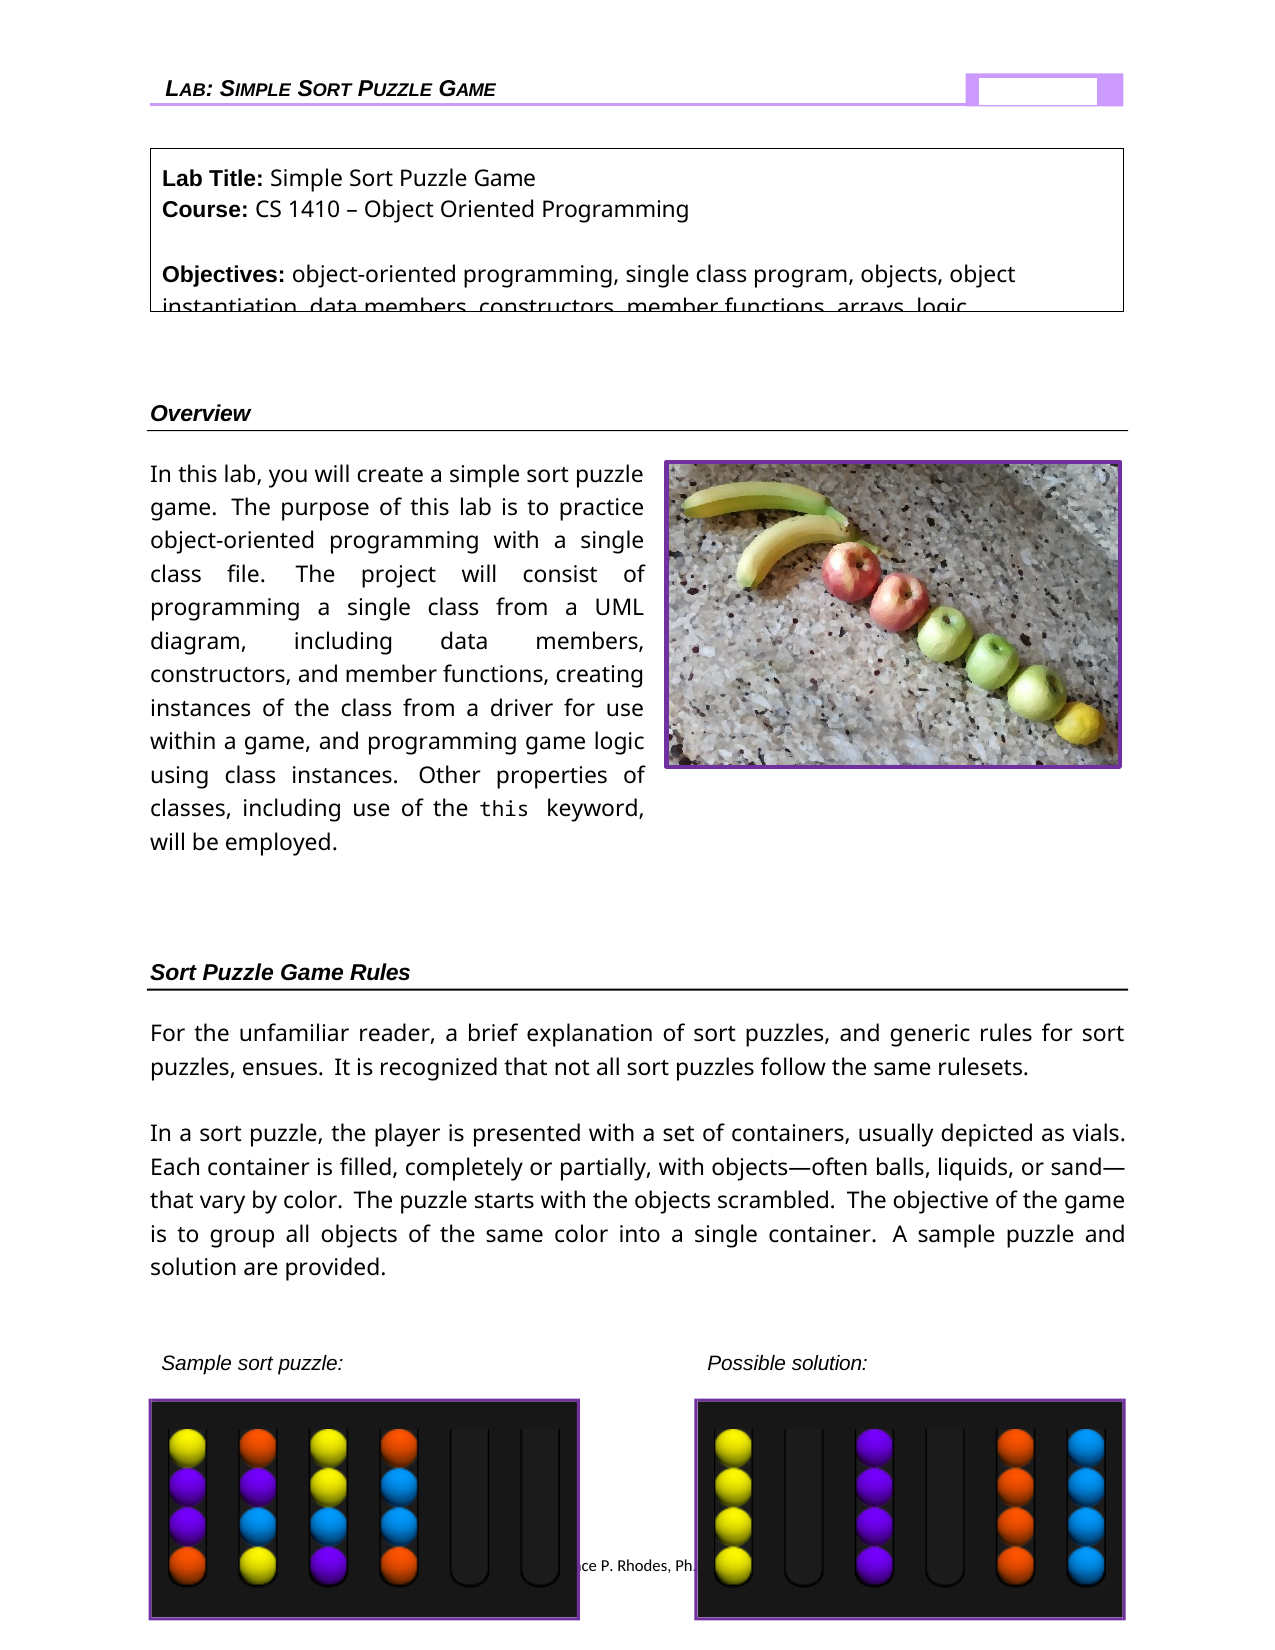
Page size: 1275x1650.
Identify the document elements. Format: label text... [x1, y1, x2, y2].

text Lab Title: Simple Sort Puzzle Game [162, 162, 1123, 193]
text In a sort puzzle, the player is presented with a set of containers, usually depicted as vials. Each container is filled, completely or partially, with objects—often balls, liquids, or sand—that vary by color. The puzzle starts with the objects scrambled. The objective of the game is to group all objects of the same color into a single container. A sample puzzle and solution are provided. [150, 1117, 1126, 1282]
subtitle Overview [150, 400, 1162, 426]
text Objectives: object-oriented programming, single class program, objects, object instantiation, data members, constructors, member functions, arrays, logic. [162, 258, 1123, 311]
text Sample sort puzzle: Possible solution: [161, 1351, 1162, 1374]
text Course: CS 1410 – Object Oriented Programming [162, 193, 1123, 225]
subtitle Sort Puzzle Game Rules [150, 958, 1162, 985]
text In this lab, you will create a simple sort puzzle game. The purpose of this lab is to practice object-oriented programming with a single class file. The project will consist of programming a single class from a UML diagram, including data members, constructors, and member functions, creating instances of the class from a driver for use within a game, and programming game logic using class instances. Other properties of classes, including use of the this keyword, will be employed. [150, 458, 645, 857]
text For the unfamiliar reader, a brief explanation of sort puzzles, and generic rules for sort puzzles, ensues. It is recognized that not all sort puzzles follow the same rulesets. [150, 1017, 1125, 1082]
